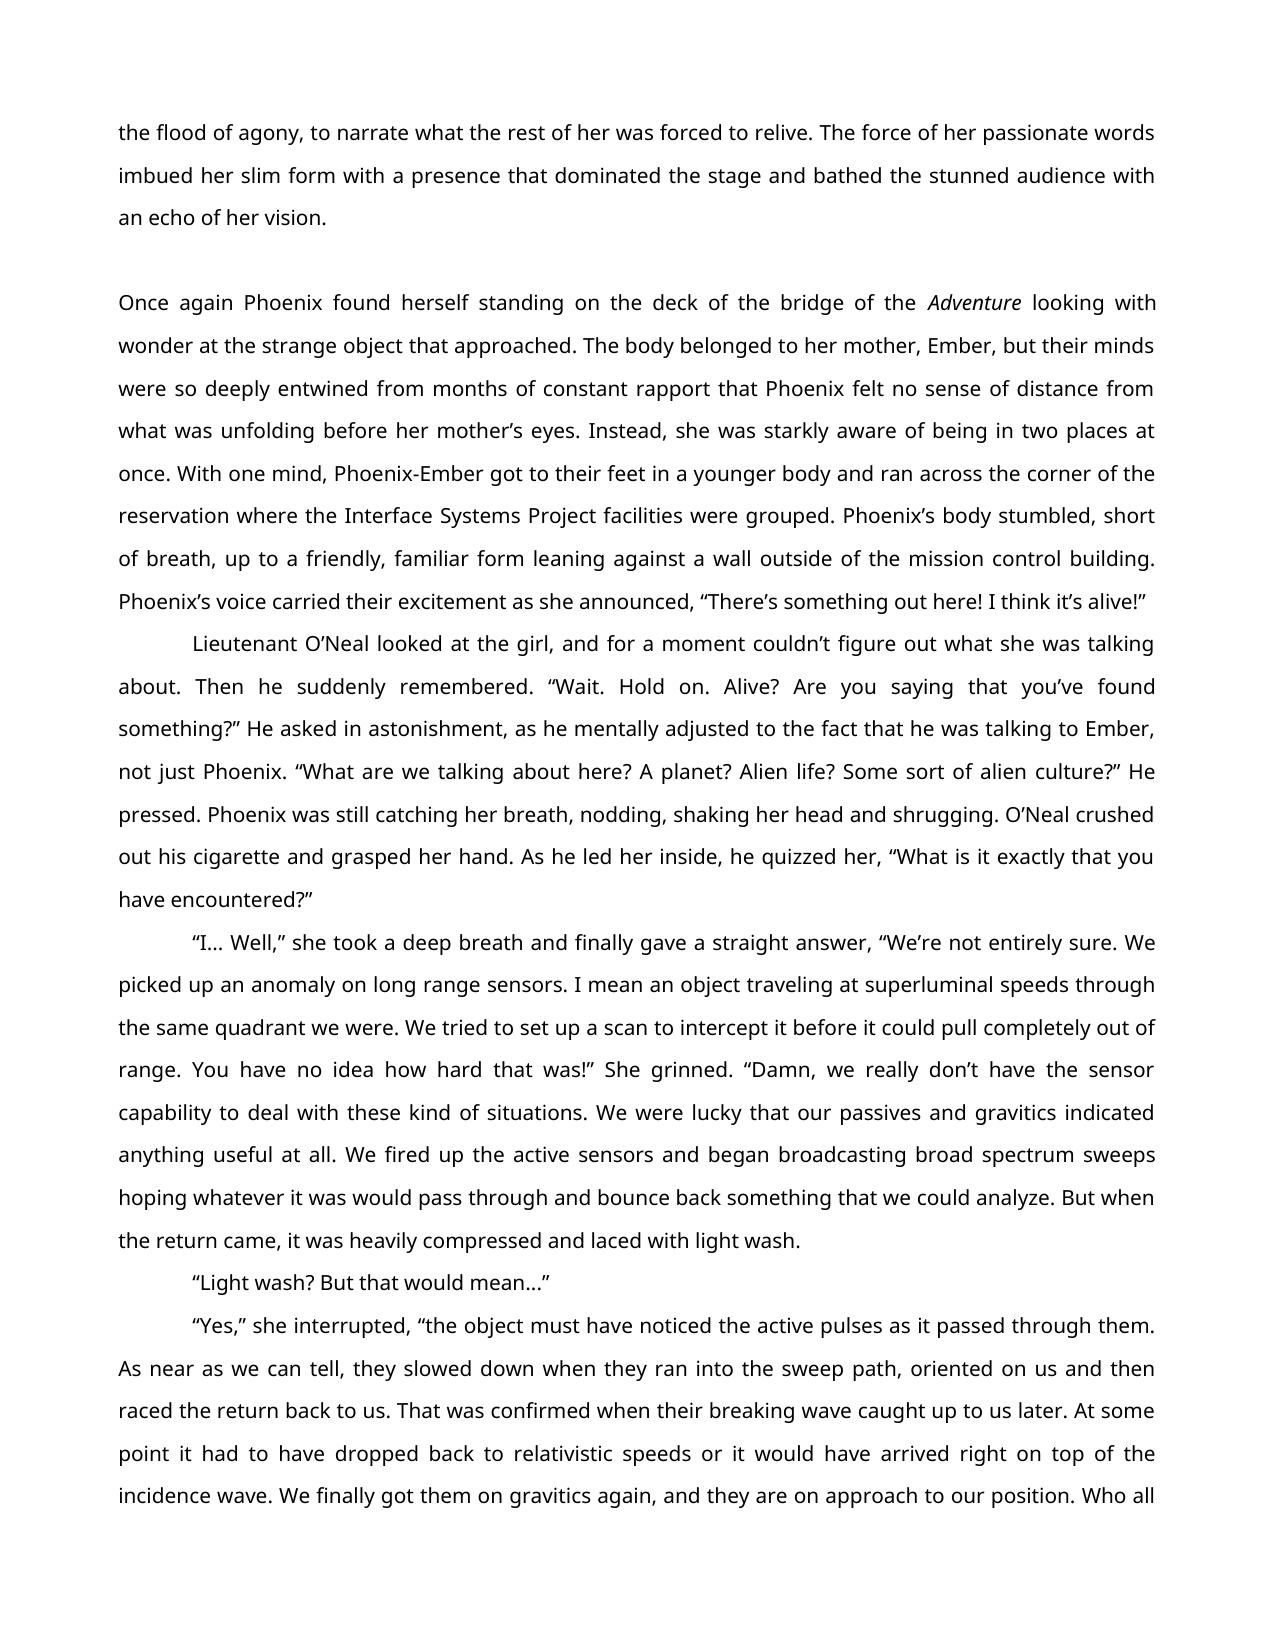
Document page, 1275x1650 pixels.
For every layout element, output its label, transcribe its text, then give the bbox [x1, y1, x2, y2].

text “Light wash? But that would mean...” [118, 1268, 1157, 1297]
text the flood of agony, to narrate what the rest of her was forced to relive. The force of her passionate words imbued her slim form with a presence that dominated the stage and bathed the stunned audience with an echo of her vision. [118, 118, 1157, 232]
text “I... Well,” she took a deep breath and finally gave a straight answer, “We’re not entirely sure. We picked up an anomaly on long range sensors. I mean an object traveling at superluminal speeds through the same quadrant we were. We tried to set up a scan to intercept it before it could pull completely out of range. You have no idea how hard that was!” She grinned. “Damn, we really don’t have the sensor capability to deal with these kind of situations. We were lucky that our passives and gravitics indicated anything useful at all. We fired up the active sensors and began broadcasting broad spectrum sweeps hoping whatever it was would pass through and bounce back something that we could analyze. But when the return came, it was heavily compressed and laced with light wash. [118, 928, 1157, 1254]
text Lieutenant O’Neal looked at the girl, and for a moment couldn’t figure out what she was talking about. Then he suddenly remembered. “Wait. Hold on. Alive? Are you saying that you’ve found something?” He asked in astonishment, as he mentally adjusted to the fact that he was talking to Ember, not just Phoenix. “What are we talking about here? A planet? Alien life? Some sort of alien culture?” He pressed. Phoenix was still catching her breath, nodding, shaking her head and shrugging. O’Neal crushed out his cigarette and grasped her hand. As he led her inside, he quizzed her, “What is it exactly that you have encountered?” [118, 629, 1157, 913]
text Once again Phoenix found herself standing on the deck of the bridge of the Adventure looking with wonder at the strange object that approached. The body belonged to her mother, Ember, but their minds were so deeply entwined from months of constant rapport that Phoenix felt no sense of distance from what was unfolding before her mother’s eyes. Instead, she was starkly aware of being in two places at once. With one mind, Phoenix-Ember got to their feet in a younger body and ran across the corner of the reservation where the Interface Systems Project facilities were grouped. Phoenix’s body stumbled, short of breath, up to a friendly, familiar form leaning against a wall outside of the mission control building. Phoenix’s voice carried their excitement as she announced, “There’s something out here! I think it’s alive!” [118, 288, 1157, 615]
text “Yes,” she interrupted, “the object must have noticed the active pulses as it passed through them. As near as we can tell, they slowed down when they ran into the sweep path, oriented on us and then raced the return back to us. That was confirmed when their breaking wave caught up to us later. At some point it had to have dropped back to relativistic speeds or it would have arrived right on top of the incidence wave. We finally got them on gravitics again, and they are on approach to our position. Who all [118, 1311, 1157, 1510]
